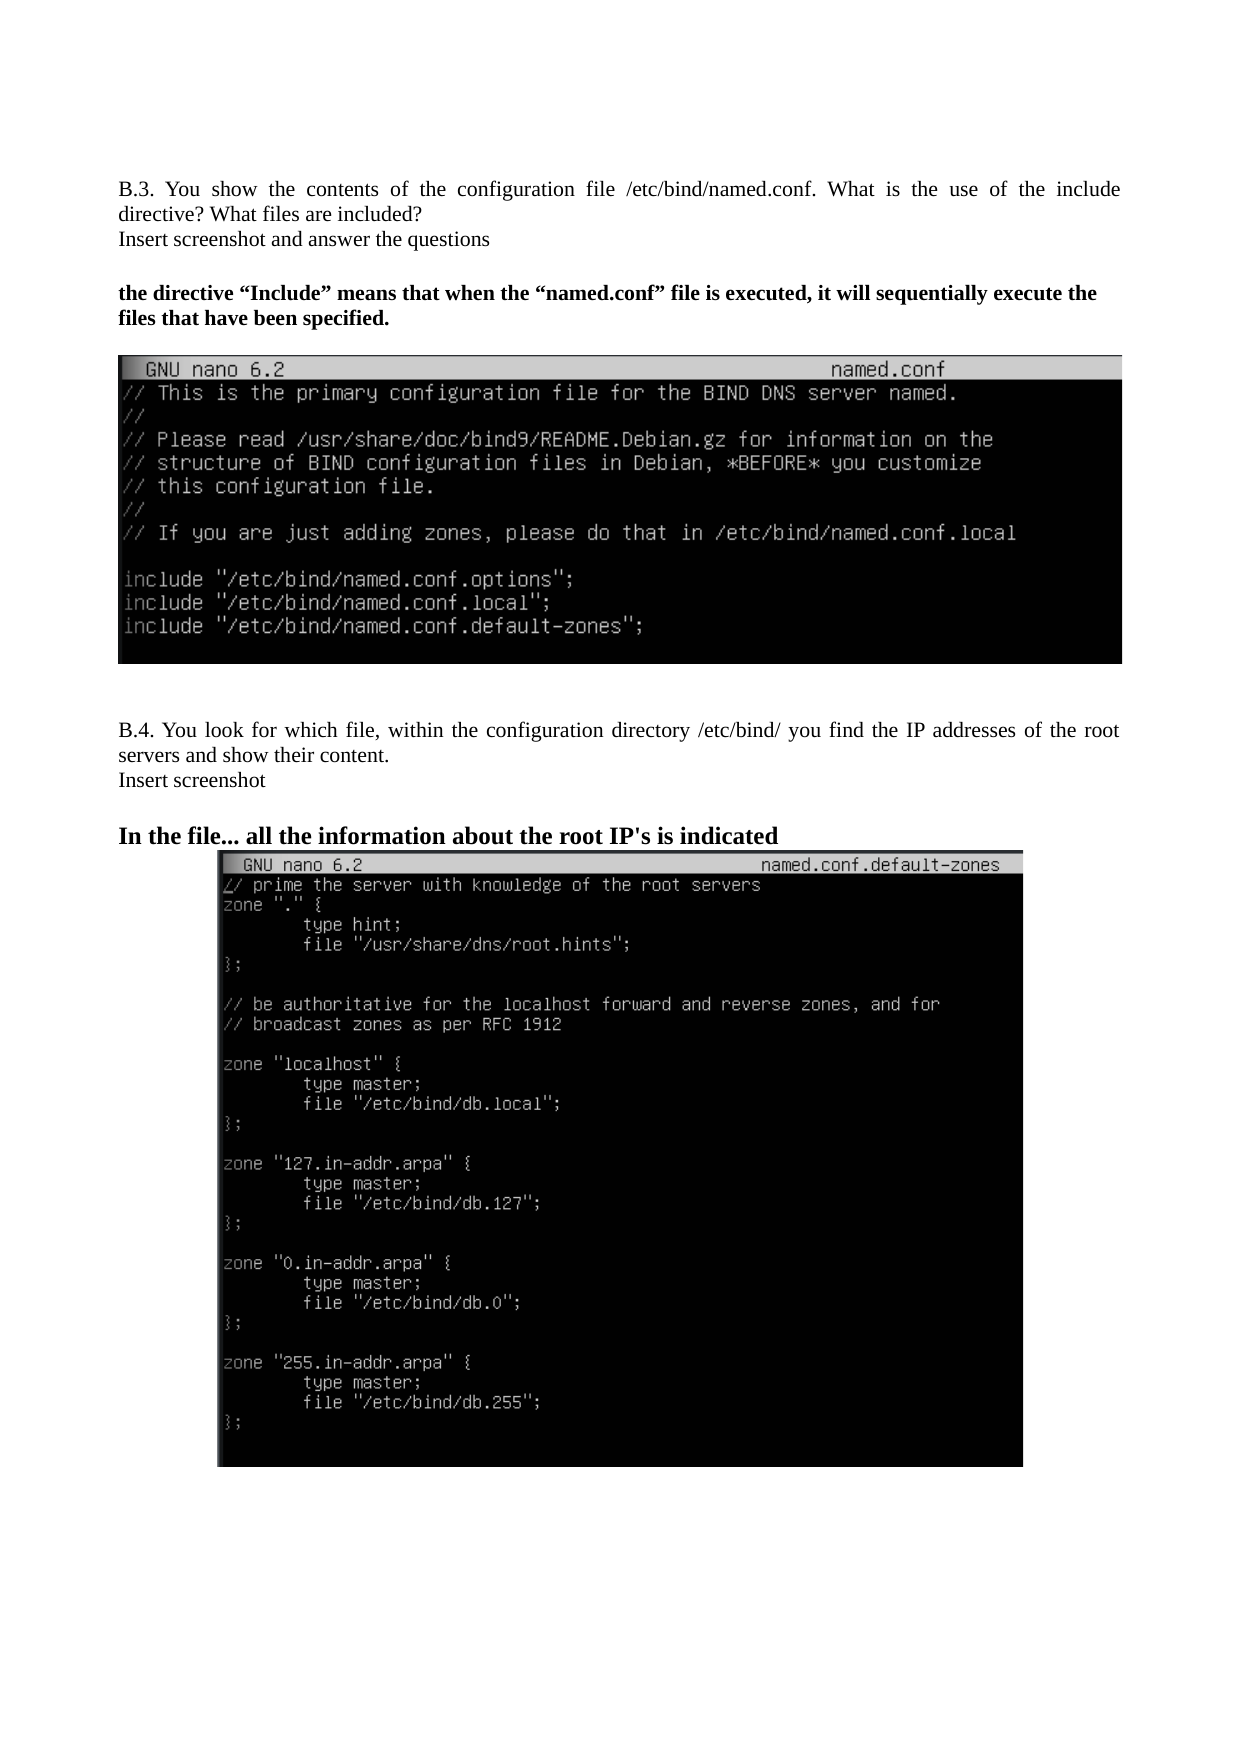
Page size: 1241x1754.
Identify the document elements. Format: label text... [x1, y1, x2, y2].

text B.3. You show the contents of the configuration file /etc/bind/named.conf. What is the use of the include directive? What files are included? [118, 176, 1122, 226]
text B.4. You look for which file, within the configuration directory /etc/bind/ you find the IP addresses of the root servers and show their content. [118, 717, 1122, 767]
text In the file... all the information about the root IP's is indicated [118, 821, 1122, 850]
picture [217, 850, 1024, 1467]
text Insert screenshot and answer the questions [118, 226, 1122, 251]
text Insert screenshot [118, 767, 1122, 793]
picture [118, 355, 1123, 664]
text the directive “Include” means that when the “named.conf” file is executed, it will sequentially execute the files that have been specified. [118, 280, 1122, 330]
